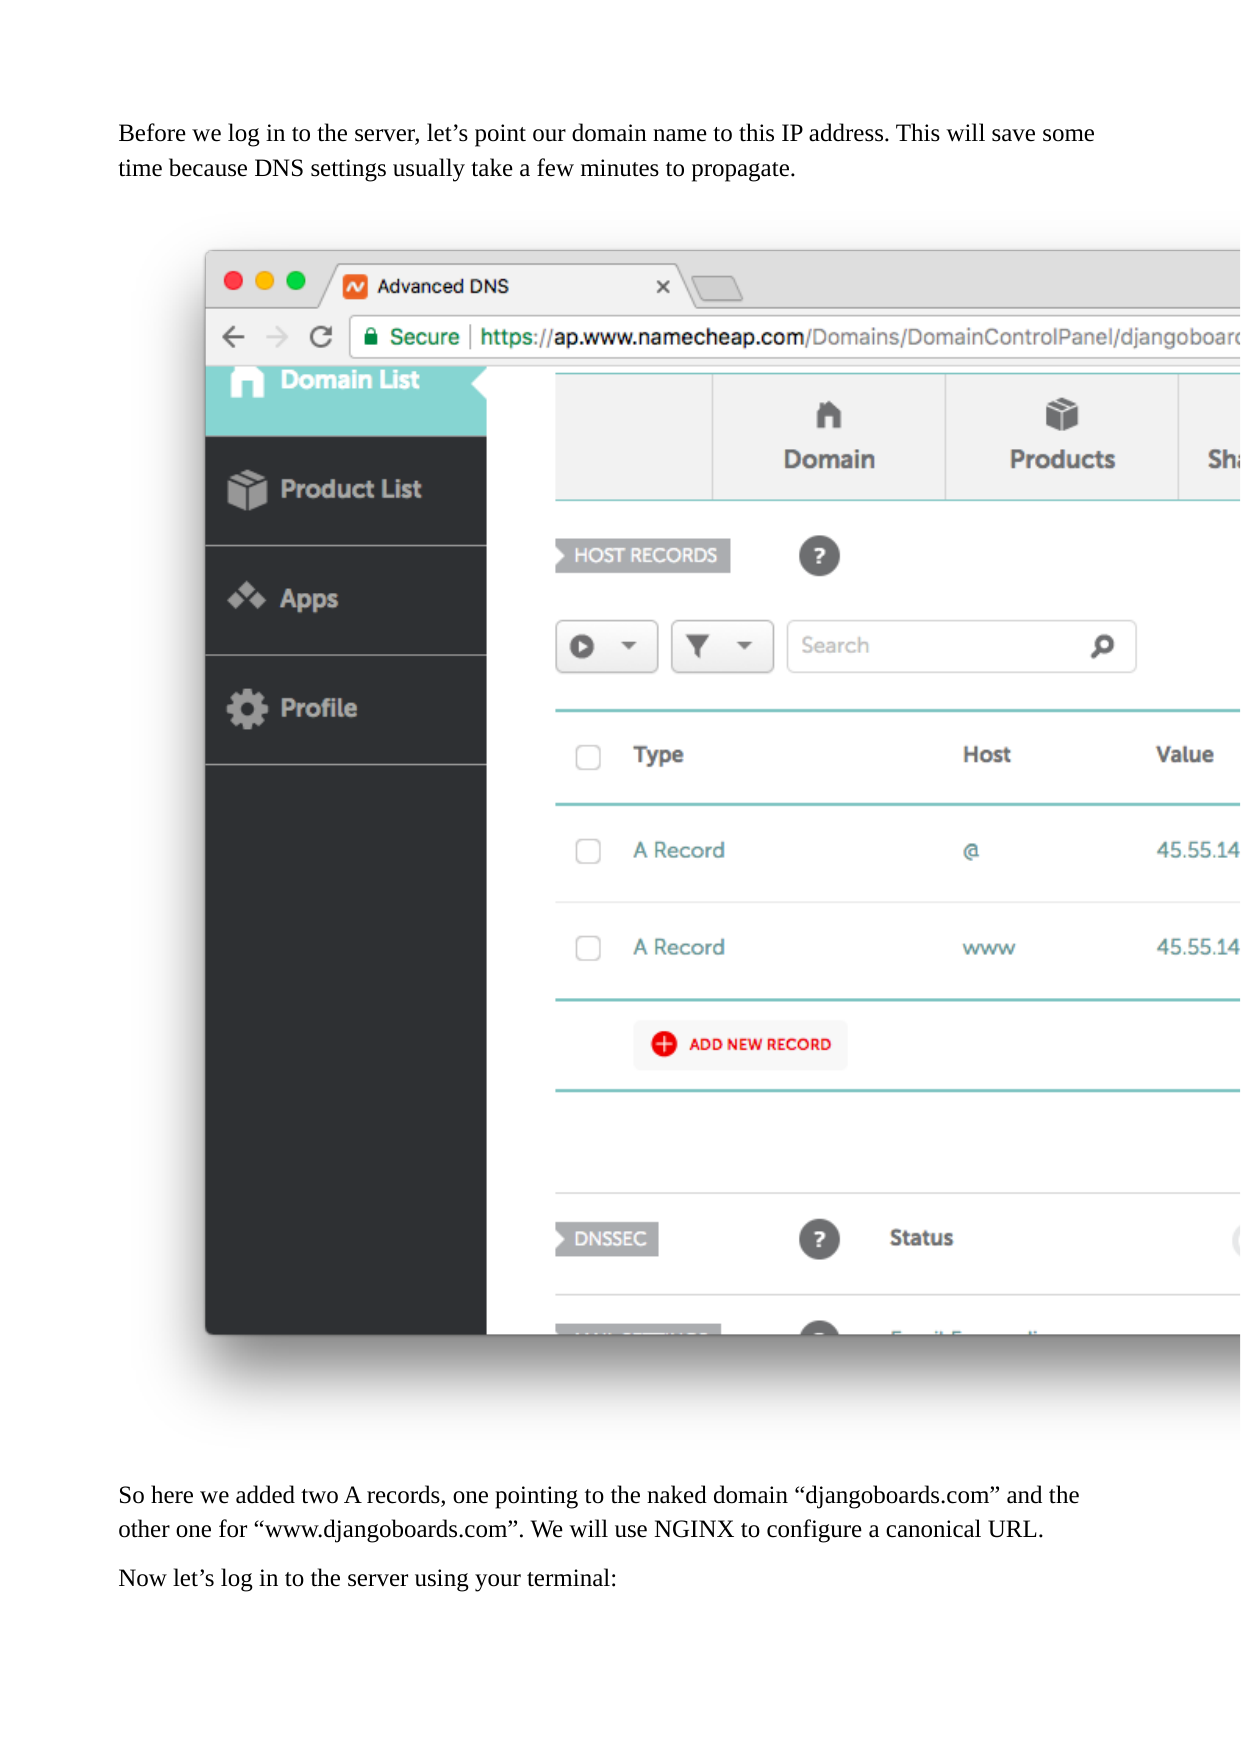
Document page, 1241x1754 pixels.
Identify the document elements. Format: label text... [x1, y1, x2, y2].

text So here we added two A records, one pointing to the naked domain “djangoboards.com” and the other one for “www.djangoboards.com”. We will use NGINX to configure a canonical URL. [118, 1480, 1122, 1543]
text Before we log in to the server, let’s point our domain name to this IP address. This will save some time because DNS settings usually take a few minutes to propagate. [118, 118, 1122, 181]
text Now let’s log in to the server using your terminal: [118, 1563, 1122, 1592]
picture [118, 201, 1241, 1460]
